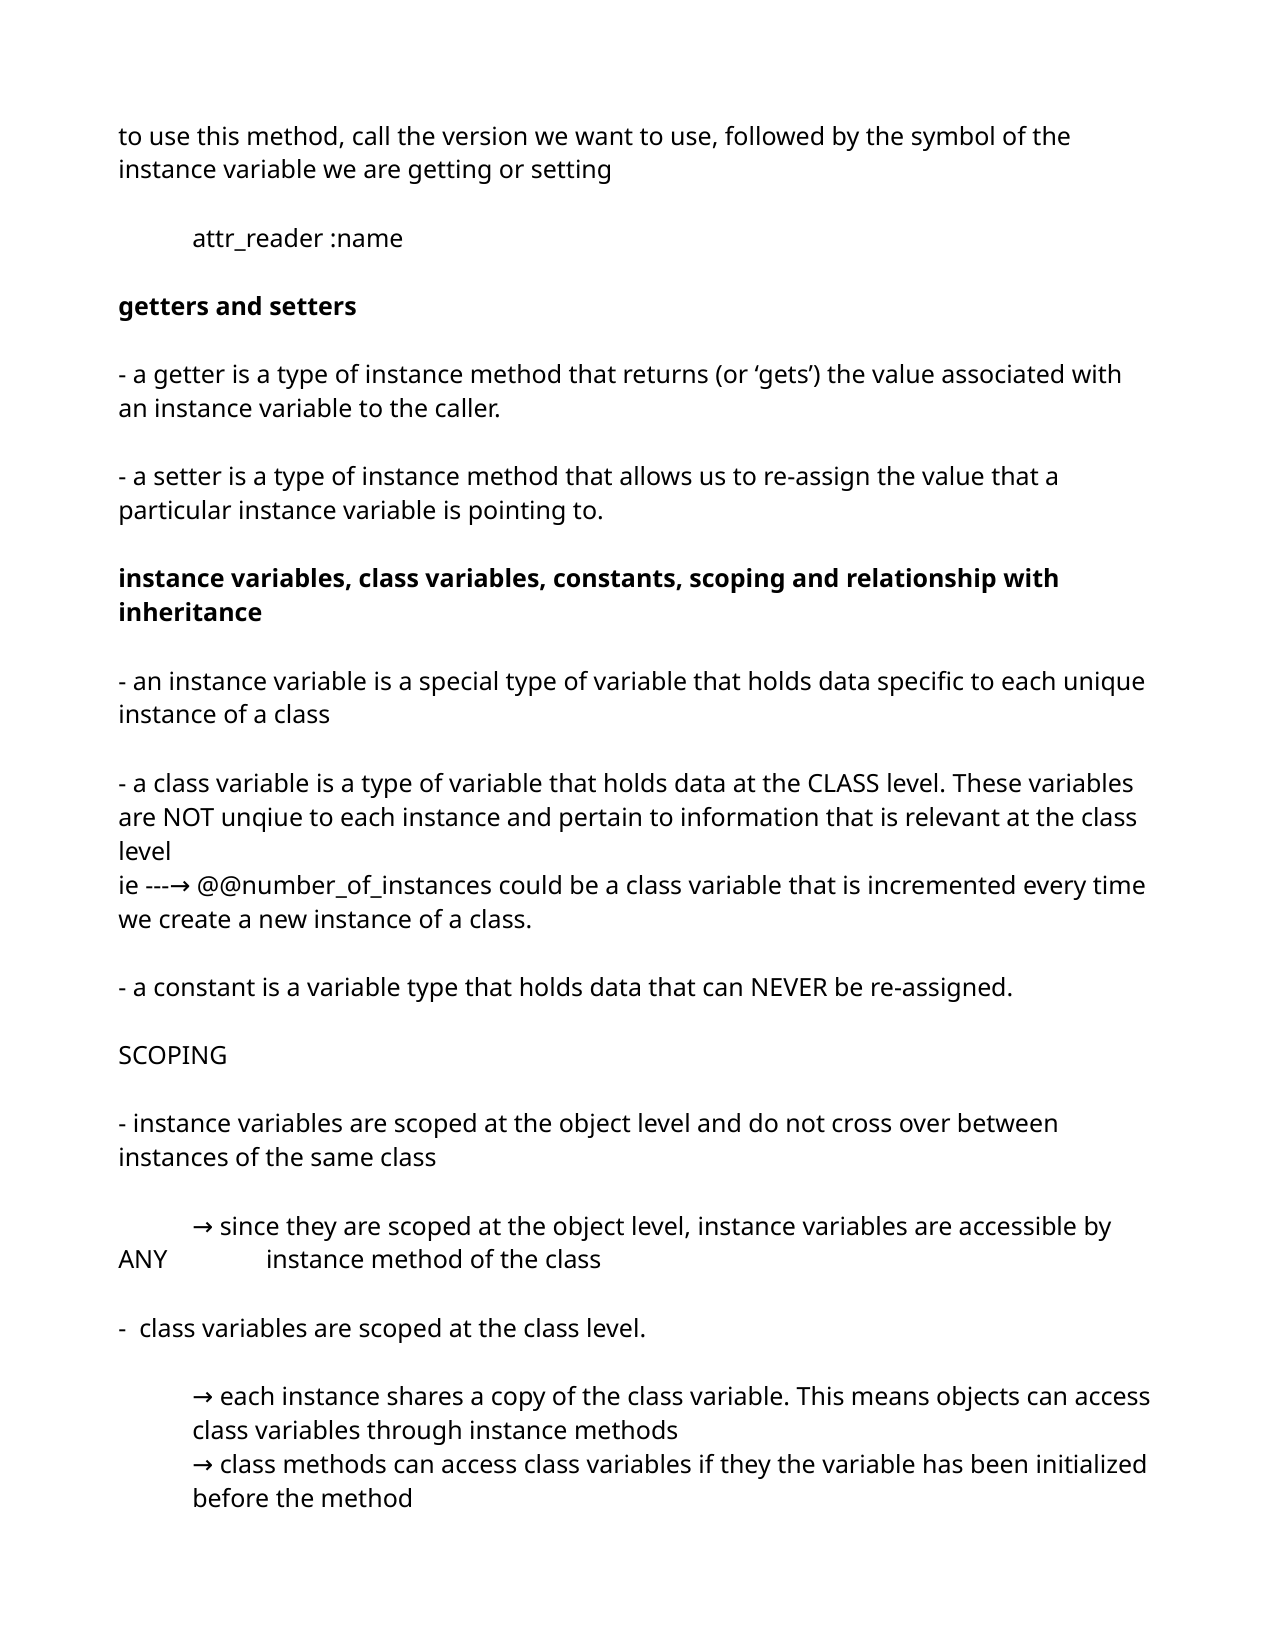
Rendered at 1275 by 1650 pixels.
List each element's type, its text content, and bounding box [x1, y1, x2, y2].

text attr_reader :name [118, 220, 1157, 254]
text - a class variable is a type of variable that holds data at the CLASS level. These variables are NOT unqiue to each instance and pertain to information that is relevant at the class level [118, 765, 1157, 867]
text - a getter is a type of instance method that returns (or ‘gets’) the value associated with an instance variable to the caller. [118, 357, 1157, 425]
text - instance variables are scoped at the object level and do not cross over between instances of the same class [118, 1106, 1157, 1174]
text SCOPING [118, 1038, 1157, 1072]
text ie ---→ @@number_of_instances could be a class variable that is incremented every time we create a new instance of a class. [118, 867, 1157, 936]
text getters and setters [118, 288, 1157, 322]
text - a constant is a variable type that holds data that can NEVER be re-assigned. [118, 970, 1157, 1004]
text to use this method, call the version we want to use, followed by the symbol of the instance variable we are getting or setting [118, 118, 1157, 186]
text - a setter is a type of instance method that allows us to re-assign the value that a particular instance variable is pointing to. [118, 459, 1157, 527]
text - class variables are scoped at the class level. [118, 1310, 1157, 1344]
text → each instance shares a copy of the class variable. This means objects can access class variables through instance methods [118, 1378, 1157, 1447]
text → class methods can access class variables if they the variable has been initialized before the method [118, 1447, 1157, 1515]
text - an instance variable is a special type of variable that holds data specific to each unique instance of a class [118, 663, 1157, 731]
text instance variables, class variables, constants, scoping and relationship with inheritance [118, 561, 1157, 629]
text → since they are scoped at the object level, instance variables are accessible by ANY instance method of the class [118, 1208, 1157, 1276]
